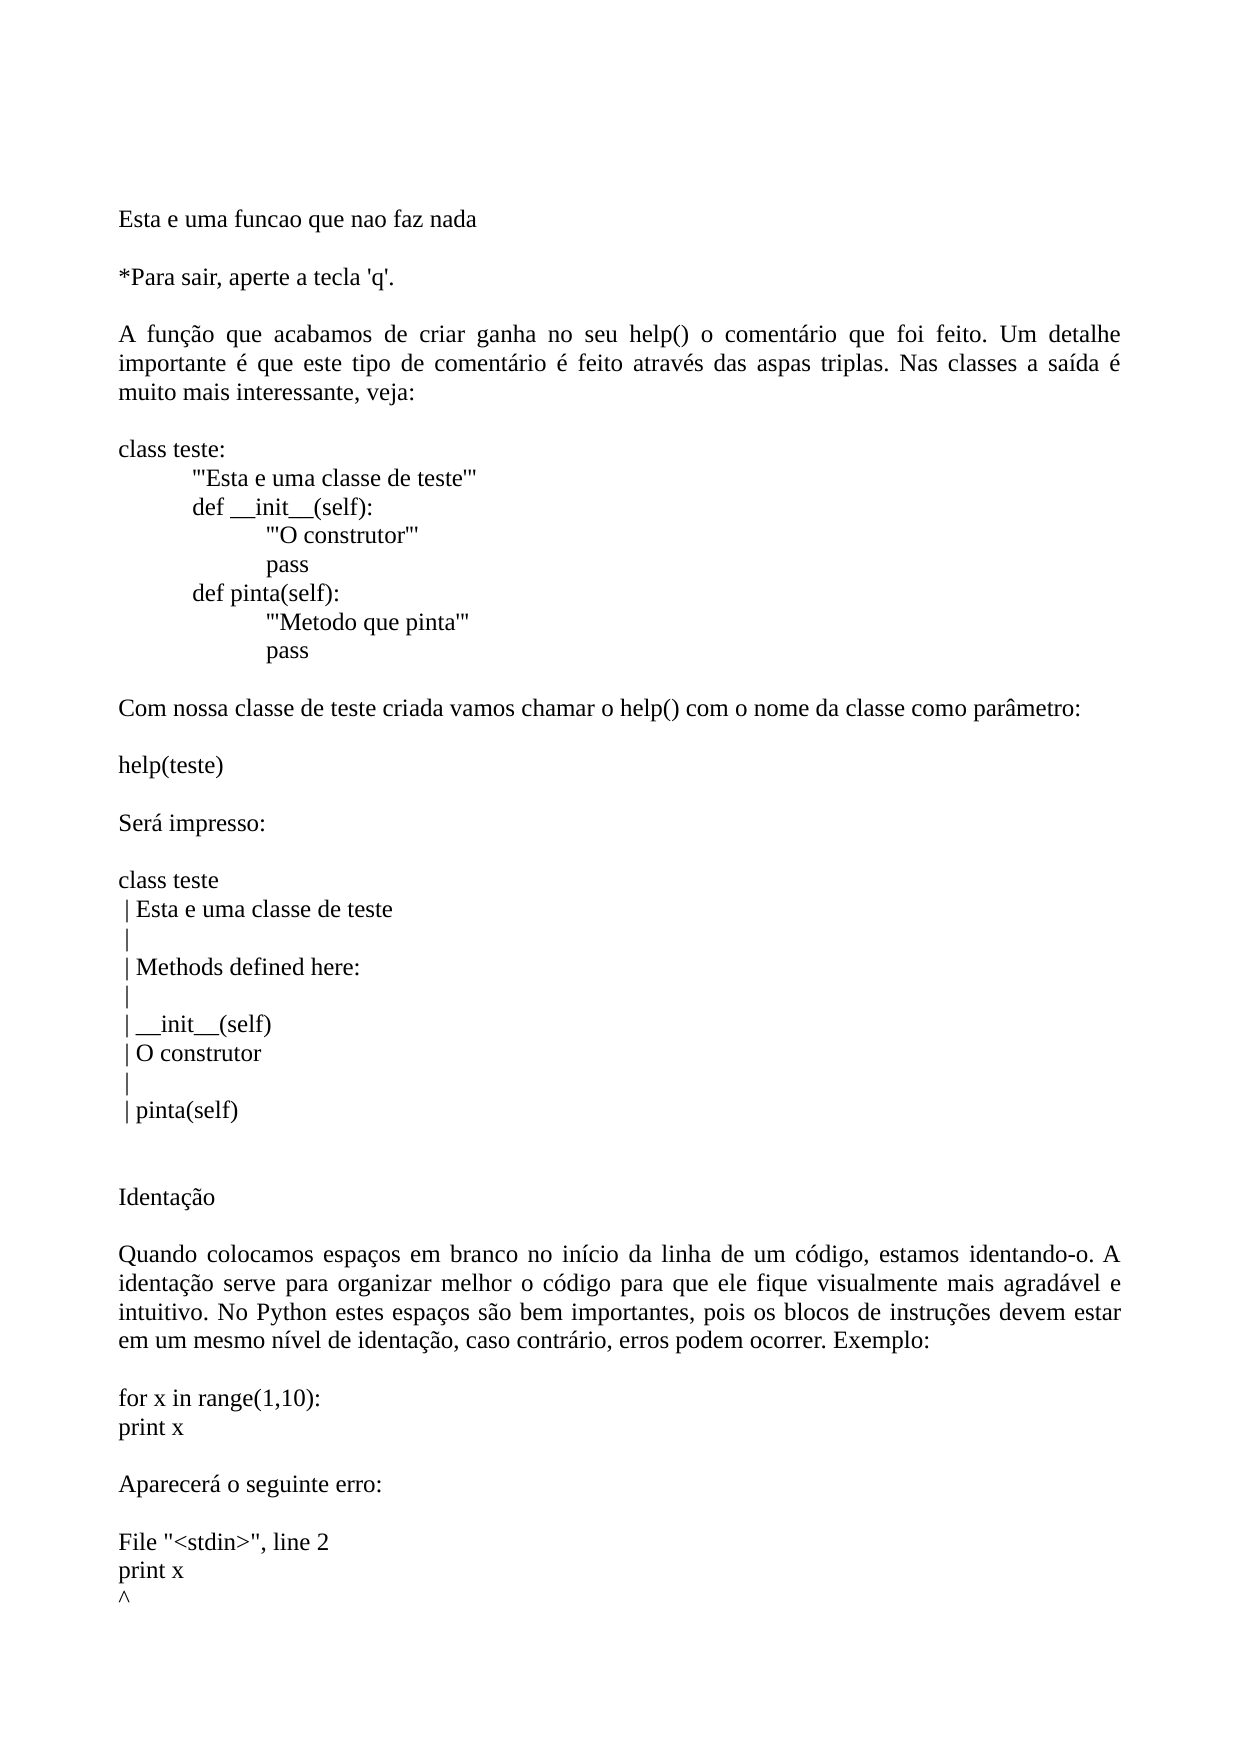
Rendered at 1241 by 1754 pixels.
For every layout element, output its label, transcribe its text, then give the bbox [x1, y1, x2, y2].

text print x [118, 1412, 1122, 1441]
text | pinta(self) [118, 1096, 1122, 1124]
text | [118, 981, 1122, 1009]
text File "<stdin>", line 2 [118, 1527, 1122, 1556]
text | [118, 1067, 1122, 1096]
text | O construtor [118, 1038, 1122, 1067]
text print x [118, 1556, 1122, 1584]
text pass [118, 549, 1122, 578]
text ^ [118, 1584, 1122, 1613]
text | __init__(self) [118, 1009, 1122, 1038]
text | Esta e uma classe de teste [118, 894, 1122, 923]
text '''O construtor''' [118, 521, 1122, 549]
text | [118, 923, 1122, 952]
text Quando colocamos espaços em branco no início da linha de um código, estamos identando-o. A identação serve para organizar melhor o código para que ele fique visualmente mais agradável e intuitivo. No Python estes espaços são bem importantes, pois os blocos de instruções devem estar em um mesmo nível de identação, caso contrário, erros podem ocorrer. Exemplo: [118, 1239, 1122, 1354]
text A função que acabamos de criar ganha no seu help() o comentário que foi feito. Um detalhe importante é que este tipo de comentário é feito através das aspas triplas. Nas classes a saída é muito mais interessante, veja: [118, 319, 1122, 406]
text '''Metodo que pinta''' [118, 607, 1122, 636]
text *Para sair, aperte a tecla 'q'. [118, 262, 1122, 291]
text help(teste) [118, 751, 1122, 779]
text def pinta(self): [118, 578, 1122, 607]
text Aparecerá o seguinte erro: [118, 1469, 1122, 1498]
text class teste [118, 866, 1122, 894]
text Esta e uma funcao que nao faz nada [118, 204, 1122, 233]
text '''Esta e uma classe de teste''' [118, 463, 1122, 492]
text for x in range(1,10): [118, 1383, 1122, 1412]
text Com nossa classe de teste criada vamos chamar o help() com o nome da classe como parâmetro: [118, 693, 1122, 722]
text | Methods defined here: [118, 952, 1122, 981]
text class teste: [118, 434, 1122, 463]
text pass [118, 636, 1122, 664]
text def __init__(self): [118, 492, 1122, 521]
text Será impresso: [118, 808, 1122, 837]
text Identação [118, 1182, 1122, 1211]
